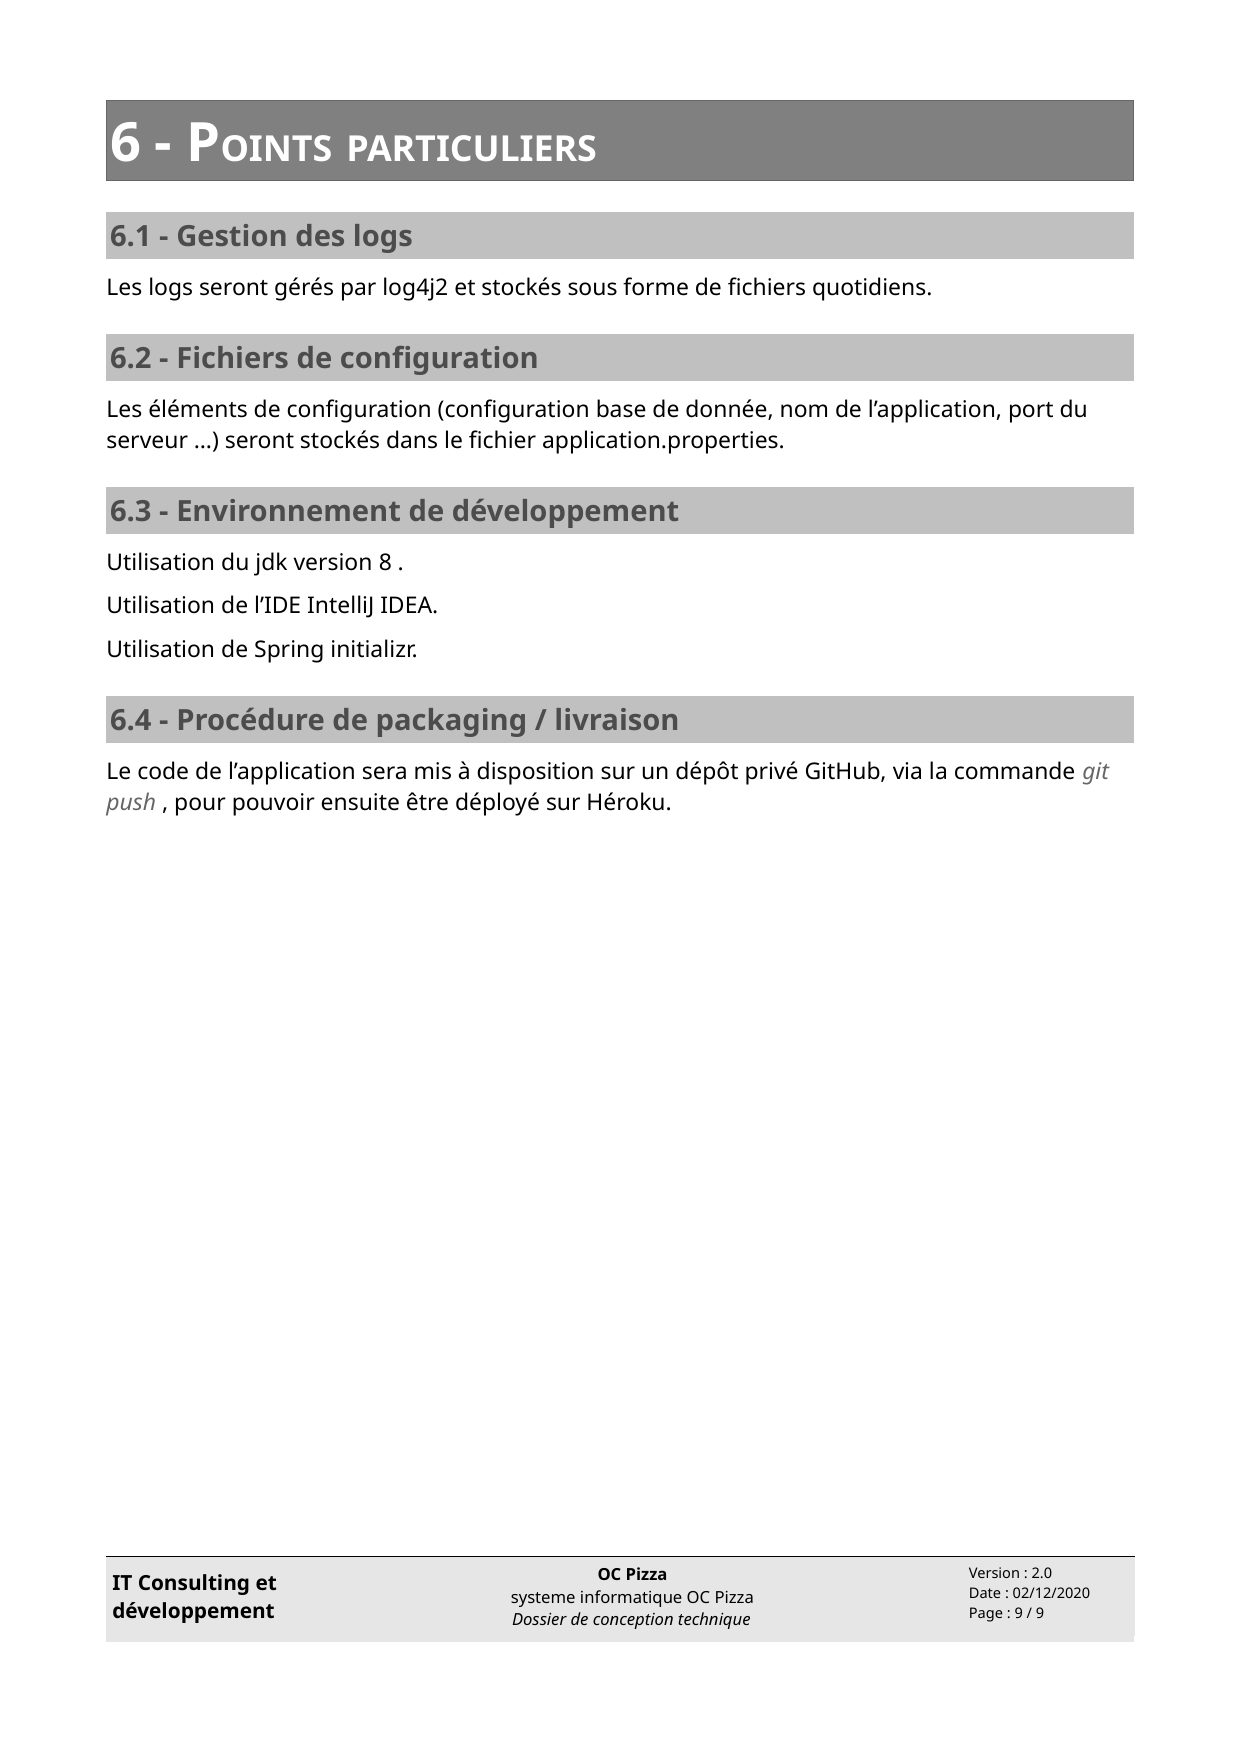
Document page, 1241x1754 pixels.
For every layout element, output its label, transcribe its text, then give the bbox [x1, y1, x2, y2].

text Le code de l’application sera mis à disposition sur un dépôt privé GitHub, via la commande git push , pour pouvoir ensuite être déployé sur Héroku. [106, 755, 1134, 817]
subtitle Fichiers de configuration [107, 335, 1133, 380]
text Utilisation de Spring initializr. [106, 633, 1134, 664]
subtitle Gestion des logs [107, 213, 1133, 258]
text Utilisation du jdk version 8 . [106, 546, 1134, 577]
subtitle Procédure de packaging / livraison [107, 697, 1133, 742]
subtitle Environnement de développement [107, 488, 1133, 533]
text Les logs seront gérés par log4j2 et stockés sous forme de fichiers quotidiens. [106, 271, 1134, 302]
text Les éléments de configuration (configuration base de donnée, nom de l’application, port du serveur …) seront stockés dans le fichier application.properties. [106, 393, 1134, 455]
text Utilisation de l’IDE IntelliJ IDEA. [106, 589, 1134, 621]
subtitle Points particuliers [107, 101, 1133, 180]
